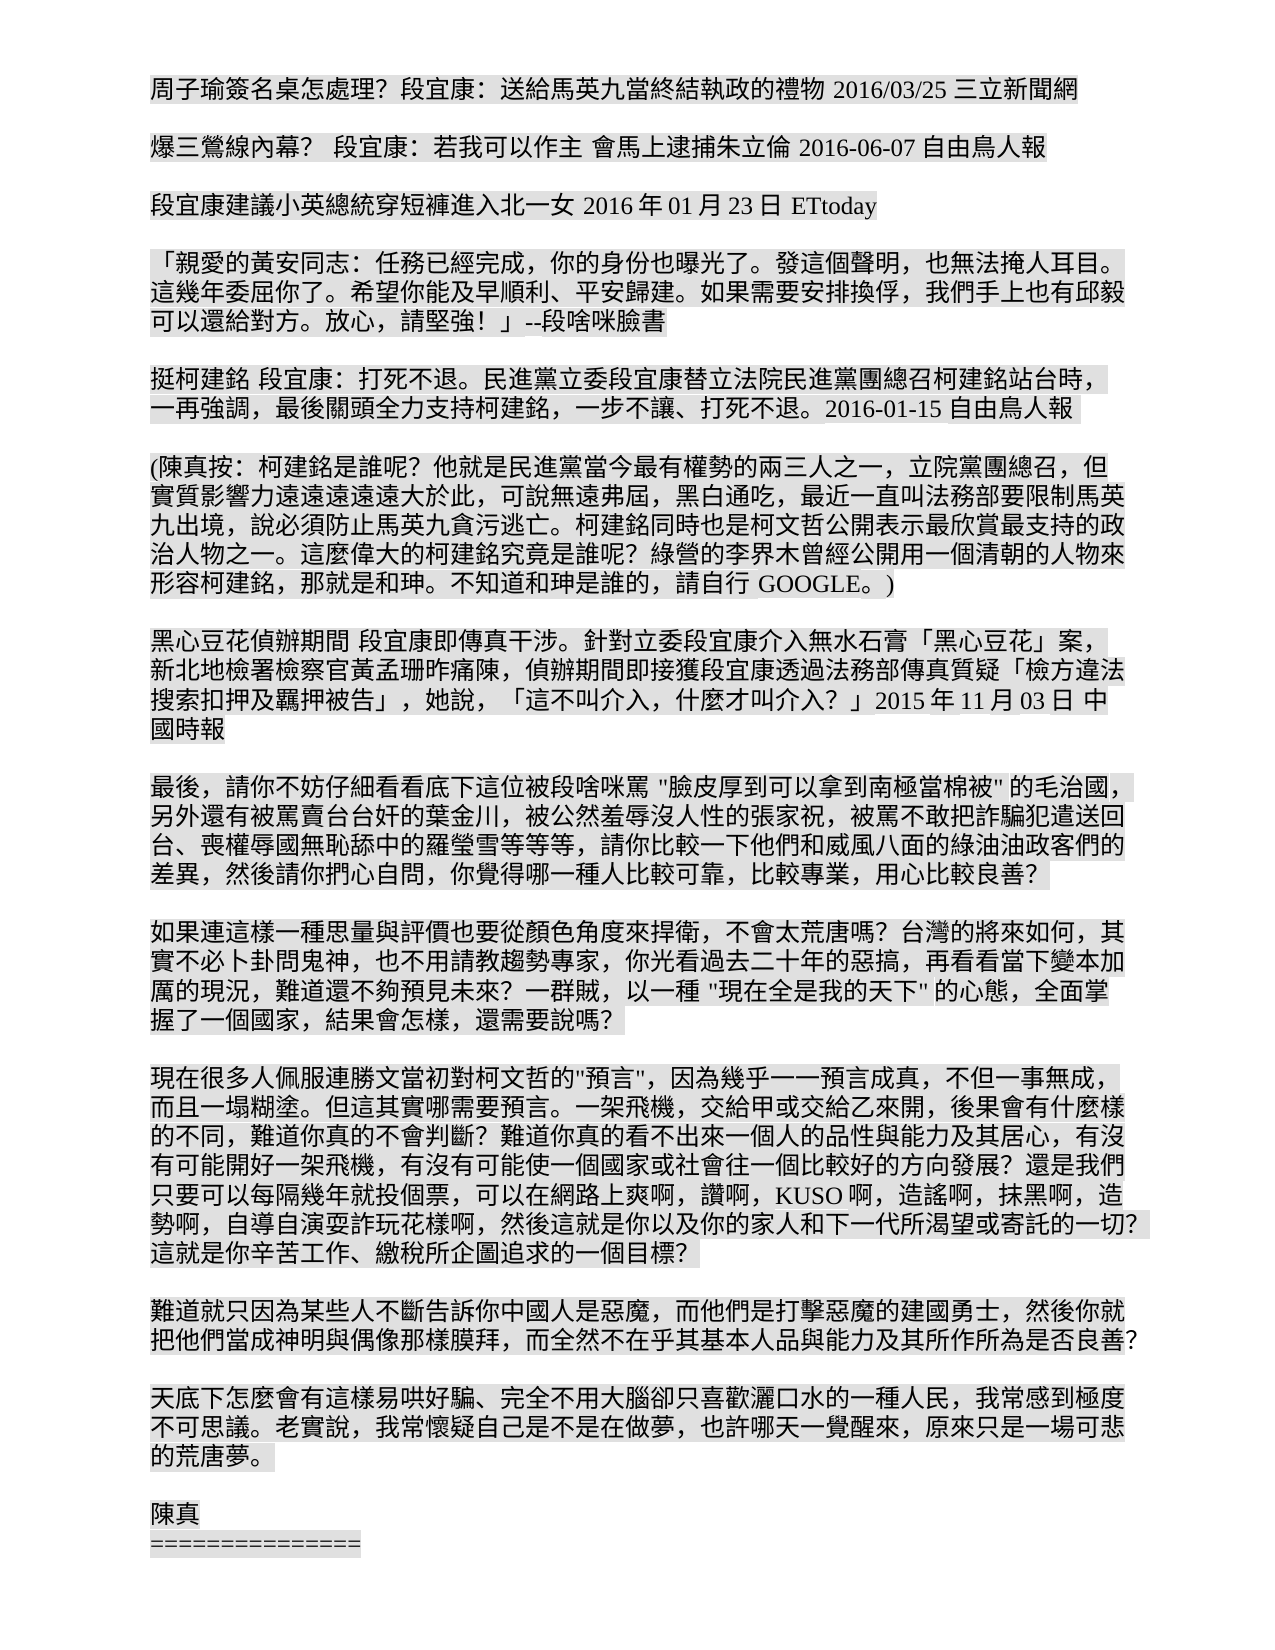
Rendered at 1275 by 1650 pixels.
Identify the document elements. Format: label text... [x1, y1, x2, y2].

text 凡是名字後面有個啥咪的，比方說賴啥咪、段啥咪、吳啥咪、范啥咪等等等，就是所謂新新新 "新潮流" 或與其性質類似者，往往很會講話，滿口理想、理念，形象 "清新"。 建議大家不妨先看一下這些愛台急先鋒 "勇敢" "為民喉舌" 的嘴臉： http://goo.gl/oT0dtw http://goo.gl/QdTpHi 我之所以稱其為 "啥咪"，並不是因為怕被暗算或被告，而是因為我實在不願意做賤自己去批評這樣一些絲毫不值得批評、沒出息的人，除非是不得已得拿來當成一種 "例子"，畢竟講抽象原則或概括性陳述往往難以理解，許多時候，你還是得直接看看實例比較快，你也許就比較能理解這樣那樣的一些人或一些事究竟大概是什麼樣的一種狀況或德性。 上面這位段啥咪，聽說還是新潮流的什麼 "總召集人"。當然，這些都算是徒孫輩了；恐怖時期不見人影，太平時期才跑出來喊革命的那一類愛台急先鋒。而且，隨著黨的勢力坐大，革命愛台之聲也就越喊越 "勇猛"；什麼事都不用做，就只需不定期發表各種荒腔走板囂張跋扈的愛台反中言論就夠享受好幾輩子不愁吃穿了。我敢說，天底下絕對找不到這麼輕鬆寫意而且又能年收千百萬的工作。我真不知道納稅人每年至少花一千萬養這樣一些吃飽閒閒整天講些毫無營養的鳥話的鳥人型立委，究竟有何意義可言。 阿扁在1985年那本"黨外之路" 裏頭說的一些擔任公職的所謂 "黨外人士"，「就像道士一樣畫符念咒嚷嚷一番」的騙吃騙喝型民代，差不多就像這樣。當然，恐怖時期的黨外人士，其實再怎麼爛，都還是遠遠勝過時下這些囂張跋扈的詐騙集團。 這位段啥咪，噪音不斷，隨便GOOGLE一下都能找到一大堆，簡直是每日一囂張。隨便剪貼一些給大家欣賞一下，不知你看了心裏怎麼想的？難道你真的會相信這些人是什麼為國為民奉獻打拼、不可多得的人才？台灣的前途就普遍掌握在類似這樣一些人的手裏，不知你做何感想？ 阿扁在 "黨外之路" 裏頭說，黨外必須徹底清除佔了幾乎絕大多數的黨外公職敗類，黨外才有可能有一天能被台灣人民所接受。阿扁在這一點上顯然是故意瞎說，因為事實證明，就連他自己也是從所謂清純有理想，迅速腐敗之後，卻也因此迅速成為台灣人民的明星偶像乃至神明。在這個島上，你必須腐敗再腐敗，爛還要更爛，當你爛到不能再爛、無恥到不能更無恥時，你就贏了，全台灣都會是你的了。這不奇怪，因為台灣基本上就是這樣一種社會，有什麼樣的人民，就會發展出什麼樣的風光人物與文化。當然偶而會有一些個人算是例外，譬如馬英九，但基本上，擁有什麼樣品味與價值觀及智能水平的人民，自然就會造就出什麼樣的檯面人物與政治及社會文化。 底下這些是段啥咪的言論： 「馬英九在卸任前，就接到香港的邀約。一個即將下台的總統，下台前就已經盤算好，把自己卸任不到一個月的敏感出訪行程，當成為難繼位者的秘密武器！真是心眼齷齪、目無家國。」--段啥咪臉書 「馬英九是蠢蛋乃中華民國最高國家機密。怕他出門去被外人發現這個秘密，才否決他的出國申請。誰知馬前總統還是錄影去丟大家的臉⋯。」--段啥咪臉書 太陽花學運被抹綠 段宜康駁：「遺憾的是，有這麼多人輕信這些不要臉的髒東西所編造的謊言！」。--2014年03月25 蘋果日報 「這個女士 (指國健署長邱淑媞) 厚臉皮，繼續擔任三級文官，未能知所進退」，段宜康批衛福部縱容，要求立即處理這個人事案，邱淑媞旋即被調職。2016 .01.13 聯合報 「毛治國這位先生的臉皮，如果拉來當棉被，到南極也足以保暖了吧！開口就倚老賣老罵人、扣帽子，算什麼道理？毛治國這位先生，比我會罵人嗎？這位先生的臉皮呀，嘖嘖嘖！」--段啥咪臉書 段宜康在臉書發文表示，王清峰花了錢，拍了廣告，講了這麼多話，卻講不出國際紅十字需要專法的道理。段宜康更質疑這些廣告的費用，可能是高雄氣爆或是台南震災的善心捐款。2016-06-15 聯合新聞網 「思念總在分手後。現在已經捨不得，生命中還有馬總統的日子。還好，馬前總統和我的官司未了；接下來，應該可以常常請求法庭，傳馬前總統出庭。官司解相思呀！」--段啥咪臉書 綠委段宜康曾說羅瑩雪當部長的法務部，價值只比痰盂高一點，被認為是在羞辱官員。今日，段宜康則解釋這的確就是要羞辱羅瑩雪，因為她「本來就不值得尊重」。2016-04-15 自由鳥人報 周子瑜簽名桌怎處理？段宜康：送給馬英九當終結執政的禮物 2016/03/25 三立新聞網 爆三鶯線內幕？ 段宜康：若我可以作主 會馬上逮捕朱立倫 2016-06-07 自由鳥人報 段宜康建議小英總統穿短褲進入北一女 2016年01月23日 ETtoday 「親愛的黃安同志：任務已經完成，你的身份也曝光了。發這個聲明，也無法掩人耳目。這幾年委屈你了。希望你能及早順利、平安歸建。如果需要安排換俘，我們手上也有邱毅可以還給對方。放心，請堅強！」--段啥咪臉書 挺柯建銘 段宜康：打死不退。民進黨立委段宜康替立法院民進黨團總召柯建銘站台時，一再強調，最後關頭全力支持柯建銘，一步不讓、打死不退。2016-01-15 自由鳥人報 (陳真按：柯建銘是誰呢？他就是民進黨當今最有權勢的兩三人之一，立院黨團總召，但實質影響力遠遠遠遠遠大於此，可說無遠弗屆，黑白通吃，最近一直叫法務部要限制馬英九出境，說必須防止馬英九貪污逃亡。柯建銘同時也是柯文哲公開表示最欣賞最支持的政治人物之一。這麼偉大的柯建銘究竟是誰呢？綠營的李界木曾經公開用一個清朝的人物來形容柯建銘，那就是和珅。不知道和珅是誰的，請自行 GOOGLE。) 黑心豆花偵辦期間 段宜康即傳真干涉。針對立委段宜康介入無水石膏「黑心豆花」案，新北地檢署檢察官黃孟珊昨痛陳，偵辦期間即接獲段宜康透過法務部傳真質疑「檢方違法搜索扣押及羈押被告」，她說，「這不叫介入，什麼才叫介入？」2015年11月03日 中國時報 最後，請你不妨仔細看看底下這位被段啥咪罵 "臉皮厚到可以拿到南極當棉被" 的毛治國，另外還有被罵賣台台奸的葉金川，被公然羞辱沒人性的張家祝，被罵不敢把詐騙犯遣送回台、喪權辱國無恥舔中的羅瑩雪等等等，請你比較一下他們和威風八面的綠油油政客們的差異，然後請你捫心自問，你覺得哪一種人比較可靠，比較專業，用心比較良善？ 如果連這樣一種思量與評價也要從顏色角度來捍衛，不會太荒唐嗎？台灣的將來如何，其實不必卜卦問鬼神，也不用請教趨勢專家，你光看過去二十年的惡搞，再看看當下變本加厲的現況，難道還不夠預見未來？一群賊，以一種 "現在全是我的天下" 的心態，全面掌握了一個國家，結果會怎樣，還需要說嗎？ 現在很多人佩服連勝文當初對柯文哲的"預言"，因為幾乎一一預言成真，不但一事無成，而且一塌糊塗。但這其實哪需要預言。一架飛機，交給甲或交給乙來開，後果會有什麼樣的不同，難道你真的不會判斷？難道你真的看不出來一個人的品性與能力及其居心，有沒有可能開好一架飛機，有沒有可能使一個國家或社會往一個比較好的方向發展？還是我們只要可以每隔幾年就投個票，可以在網路上爽啊，讚啊，KUSO啊，造謠啊，抹黑啊，造勢啊，自導自演耍詐玩花樣啊，然後這就是你以及你的家人和下一代所渴望或寄託的一切？這就是你辛苦工作、繳稅所企圖追求的一個目標？ 難道就只因為某些人不斷告訴你中國人是惡魔，而他們是打擊惡魔的建國勇士，然後你就把他們當成神明與偶像那樣膜拜，而全然不在乎其基本人品與能力及其所作所為是否良善？ 天底下怎麼會有這樣易哄好騙、完全不用大腦卻只喜歡灑口水的一種人民，我常感到極度不可思議。老實說，我常懷疑自己是不是在做夢，也許哪天一覺醒來，原來只是一場可悲的荒唐夢。 陳真 =============== 毛治國：把一線機場資源花光光 就是民粹 2016-06-22 23:59 聯合報 記者蔡惠萍 毛治國表示，桃機不是桃園市的事，而是代表全台灣國際門戶的優勢。 「大家現在抱怨開高速公路到桃園轉機，但以後可能是到桃園坐飛機、轉機。」毛治國對於民進黨「人人有獎」式的航空政策提出諍言，他說，「桃機不是桃園市的事，而是代表全台灣國際門戶的優勢」，如果地方有需求就升格，「可能把二線做成一線嗎？」卻把一線機場資源花光光，「後果想過沒有？這就是民粹。」 馬政府執政初期，桃機國際評比低落、百病叢生，當時擔任交通部長的毛治國投注相當大心力，桃機改頭換面，並在國際評比中大幅躍進，馬政府並將桃機定位為國家一級門戶，規畫包括第三航廈及第三跑道在內的桃園航空城計畫。對於近日桃機因淹水而衍生分食效應，毛憂心忡忡，主動向本報記者談及他的憂慮。 面對民進黨諸侯群起爭逐機場資源，毛呼籲，這不是交通部的事，而是政府整體基本政策，總統蔡英文、閣揆林全要去說服他們的諸侯，再透過諸侯說服民眾：民航是國際競爭，不能關起門來當內政處理，國際市場檢驗一點都不領情，鄰近的香港、上海、仁川也都不斷進步，若桃機停滯不前，「很簡單，就是用腳走路」，長程線馬上撤離台灣，「不要不信邪」，且桃機優勢一旦「被翻過去就再也翻不回來」。 毛說，桃機淹水「當然該罵，但這是一時問題」，宏觀的國家級策略規畫，不該把短期的執行跟管理問題混為一談，模糊了長期政策的視野跟焦點。 毛說，台灣很小、資源有限，在後有追兵的情況下，能維持一座國際級「一線」機場已相當吃力，台灣具東亞航空的地緣優勢，桃機在現階段不論在航線、運量、航班及服務水準，從桃機轉口貨已近五成來看，桃機都已具備區域樞紐（hub）機場的重要功能。 他說，星港之所以能創造那麼高的ＧＤＰ，靠的就是轉口貨運，台灣也一樣，應該要讓全世界「矇著眼睛就知道把人跟貨往桃園送」，而不是還要想去歐美要到桃園、大陸要去台中，這也就是樞紐機場的意義。他更不客氣地說，要成為一線機場門檻非常高，清泉崗只有一條跑道，「請問第二條跑道的地在哪裡？」航廈夠嗎？ 他說，當時台中也要求分配航線，「沒這回事，我要求他們『要自己創造市場』」，後來台中有兩百多班包機，「是胡志強一個城市一個城市跑出來的，我也把同樣的話告訴賴清德」。 毛說，理性決策跟凡事想到政治正確的差別在於，前者是根據後果決定政策，政治正確是不計後果，只講情感認同，討好一時、眼前，不想辦法說服民眾，「大家都要給糖吃，大家都要滿足，資源分配就會亂掉。」但民航是國際競爭，「不是我高興想怎麼做就怎麼做」，而是要根據政策後果做決定，而不是政策本身。 他說，台灣的海運在戒急用忍時代，「根就已經被刨掉了，」如今海運的洲際航線已by pass（略過）台灣了，認為台灣只剩下進出口，他憂心空運可能也將步上同樣後塵。他希望，民進黨政府能夠珍惜桃機今天取得的地位，不但要克服萬難，更要善用有限資源傾全力發展桃機，避免桃機落入被邊緣化的危機。 [150, 75, 1125, 1558]
